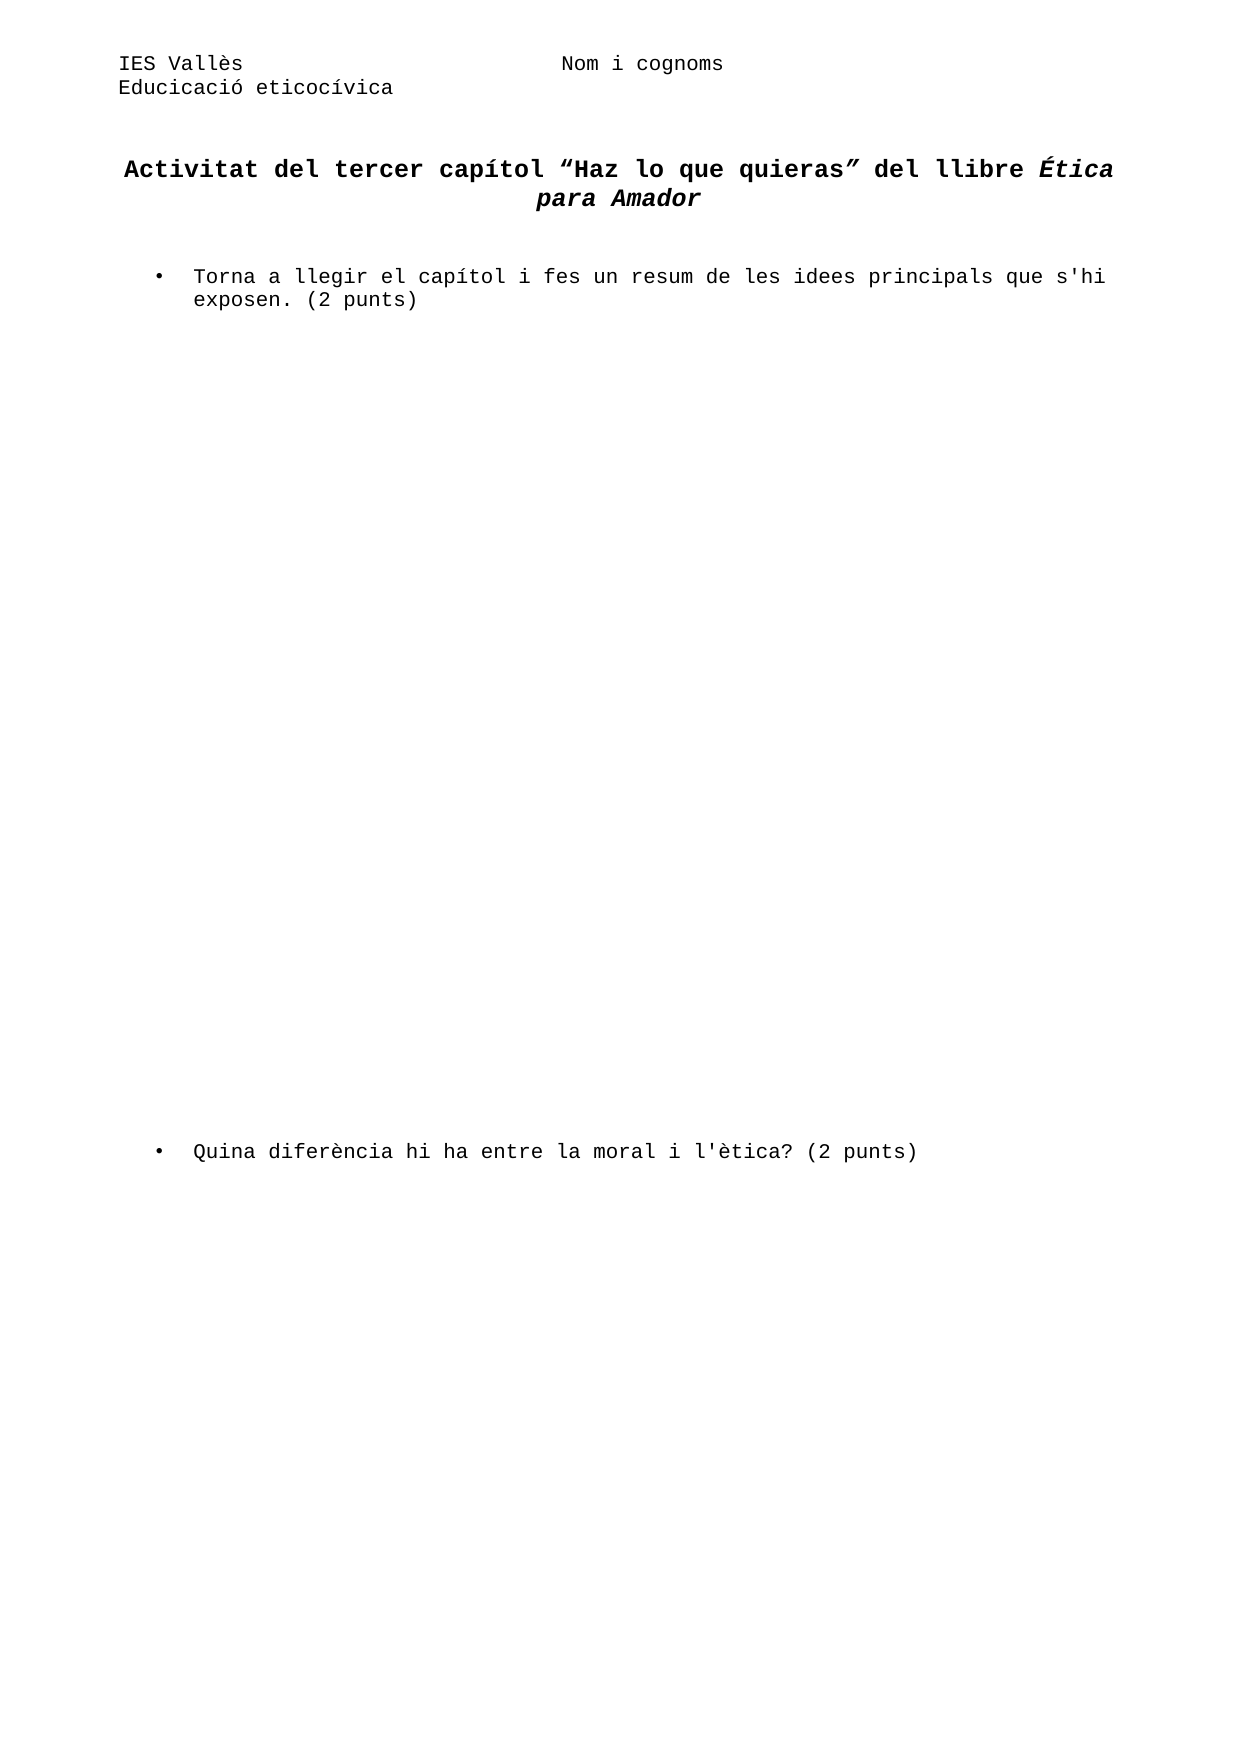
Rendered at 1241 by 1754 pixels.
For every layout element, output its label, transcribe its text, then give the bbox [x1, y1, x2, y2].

list Quina diferència hi ha entre la moral i l'ètica? (2 punts) [156, 1141, 1122, 1164]
list Torna a llegir el capítol i fes un resum de les idees principals que s'hi exposen. (2 punts) [156, 266, 1122, 313]
text Educicació eticocívica [118, 77, 1122, 100]
text Activitat del tercer capítol “Haz lo que quieras” del llibre Ética para Amador [118, 157, 1122, 214]
text IES Vallès Nom i cognoms [118, 53, 1122, 77]
